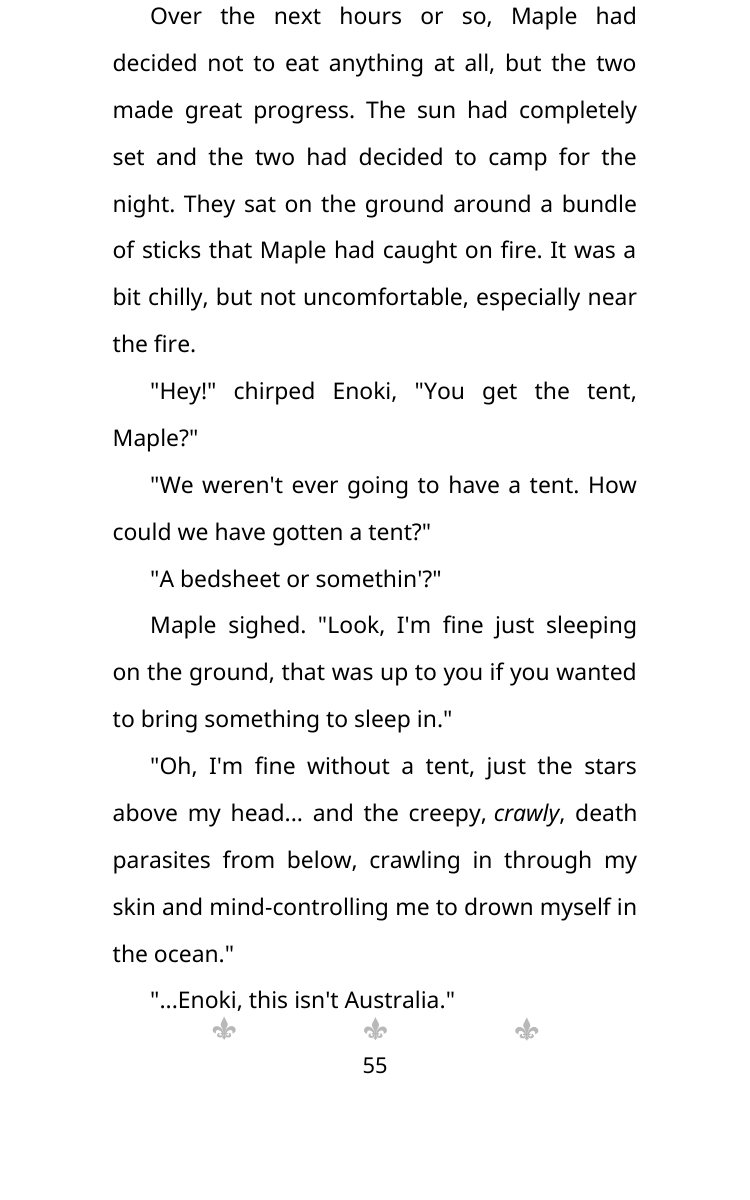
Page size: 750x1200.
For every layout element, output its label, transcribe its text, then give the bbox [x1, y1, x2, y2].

text "Oh, I'm fine without a tent, just the stars above my head... and the creepy, crawly, death parasites from below, crawling in through my skin and mind-controlling me to drown myself in the ocean." [112, 750, 637, 969]
text Maple sighed. "Look, I'm fine just sleeping on the ground, that was up to you if you wanted to bring something to sleep in." [112, 609, 637, 734]
text Over the next hours or so, Maple had decided not to eat anything at all, but the two made great progress. The sun had completely set and the two had decided to camp for the night. They sat on the ground around a bundle of sticks that Maple had caught on fire. It was a bit chilly, but not uncomfortable, especially near the fire. [112, 0, 637, 359]
text "We weren't ever going to have a tent. How could we have gotten a tent?" [112, 469, 637, 547]
text "Hey!" chirped Enoki, "You get the tent, Maple?" [112, 375, 637, 453]
text "...Enoki, this isn't Australia." [112, 984, 637, 1016]
text "A bedsheet or somethin'?" [112, 562, 637, 594]
